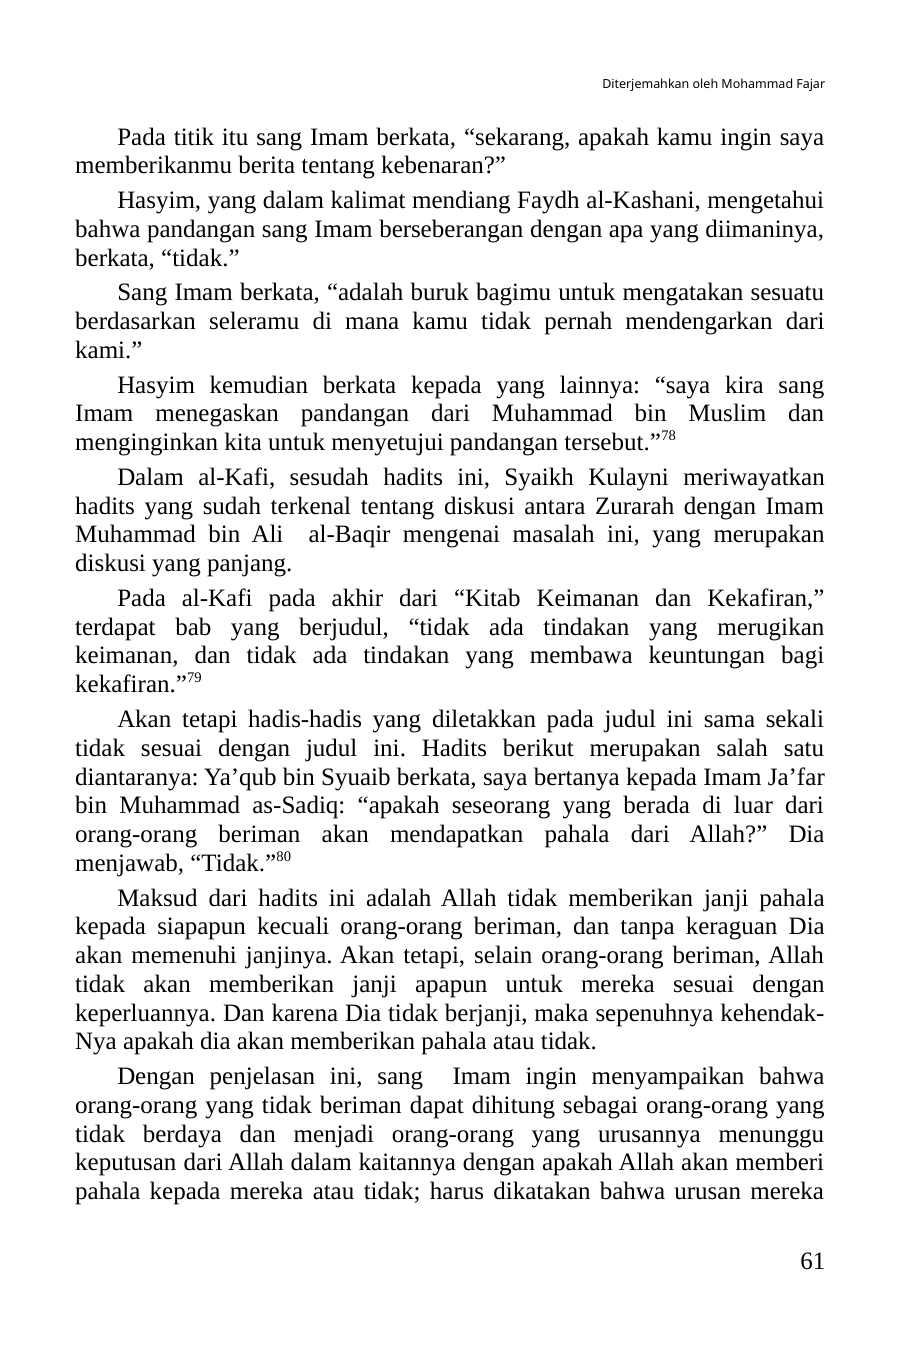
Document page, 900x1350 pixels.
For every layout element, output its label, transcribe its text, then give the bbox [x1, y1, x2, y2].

text Sang Imam berkata, “adalah buruk bagimu untuk mengatakan sesuatu berdasarkan seleramu di mana kamu tidak pernah mendengarkan dari kami.” [75, 277, 825, 364]
text Dengan penjelasan ini, sang Imam ingin menyampaikan bahwa orang-orang yang tidak beriman dapat dihitung sebagai orang-orang yang tidak berdaya dan menjadi orang-orang yang urusannya menunggu keputusan dari Allah dalam kaitannya dengan apakah Allah akan memberi pahala kepada mereka atau tidak; harus dikatakan bahwa urusan mereka [75, 1061, 825, 1205]
text Pada titik itu sang Imam berkata, “sekarang, apakah kamu ingin saya memberikanmu berita tentang kebenaran?” [75, 122, 825, 179]
text Dalam al-Kafi, sesudah hadits ini, Syaikh Kulayni meriwayatkan hadits yang sudah terkenal tentang diskusi antara Zurarah dengan Imam Muhammad bin Ali al-Baqir mengenai masalah ini, yang merupakan diskusi yang panjang. [75, 462, 825, 577]
text Akan tetapi hadis-hadis yang diletakkan pada judul ini sama sekali tidak sesuai dengan judul ini. Hadits berikut merupakan salah satu diantaranya: Ya’qub bin Syuaib berkata, saya bertanya kepada Imam Ja’far bin Muhammad as-Sadiq: “apakah seseorang yang berada di luar dari orang-orang beriman akan mendapatkan pahala dari Allah?” Dia menjawab, “Tidak.” [75, 704, 825, 877]
text Pada al-Kafi pada akhir dari “Kitab Keimanan dan Kekafiran,” terdapat bab yang berjudul, “tidak ada tindakan yang merugikan keimanan, dan tidak ada tindakan yang membawa keuntungan bagi kekafiran.” [75, 583, 825, 698]
text Maksud dari hadits ini adalah Allah tidak memberikan janji pahala kepada siapapun kecuali orang-orang beriman, dan tanpa keraguan Dia akan memenuhi janjinya. Akan tetapi, selain orang-orang beriman, Allah tidak akan memberikan janji apapun untuk mereka sesuai dengan keperluannya. Dan karena Dia tidak berjanji, maka sepenuhnya kehendak-Nya apakah dia akan memberikan pahala atau tidak. [75, 883, 825, 1055]
text Hasyim kemudian berkata kepada yang lainnya: “saya kira sang Imam menegaskan pandangan dari Muhammad bin Muslim dan menginginkan kita untuk menyetujui pandangan tersebut.” [75, 370, 825, 456]
text Hasyim, yang dalam kalimat mendiang Faydh al-Kashani, mengetahui bahwa pandangan sang Imam berseberangan dengan apa yang diimaninya, berkata, “tidak.” [75, 185, 825, 271]
